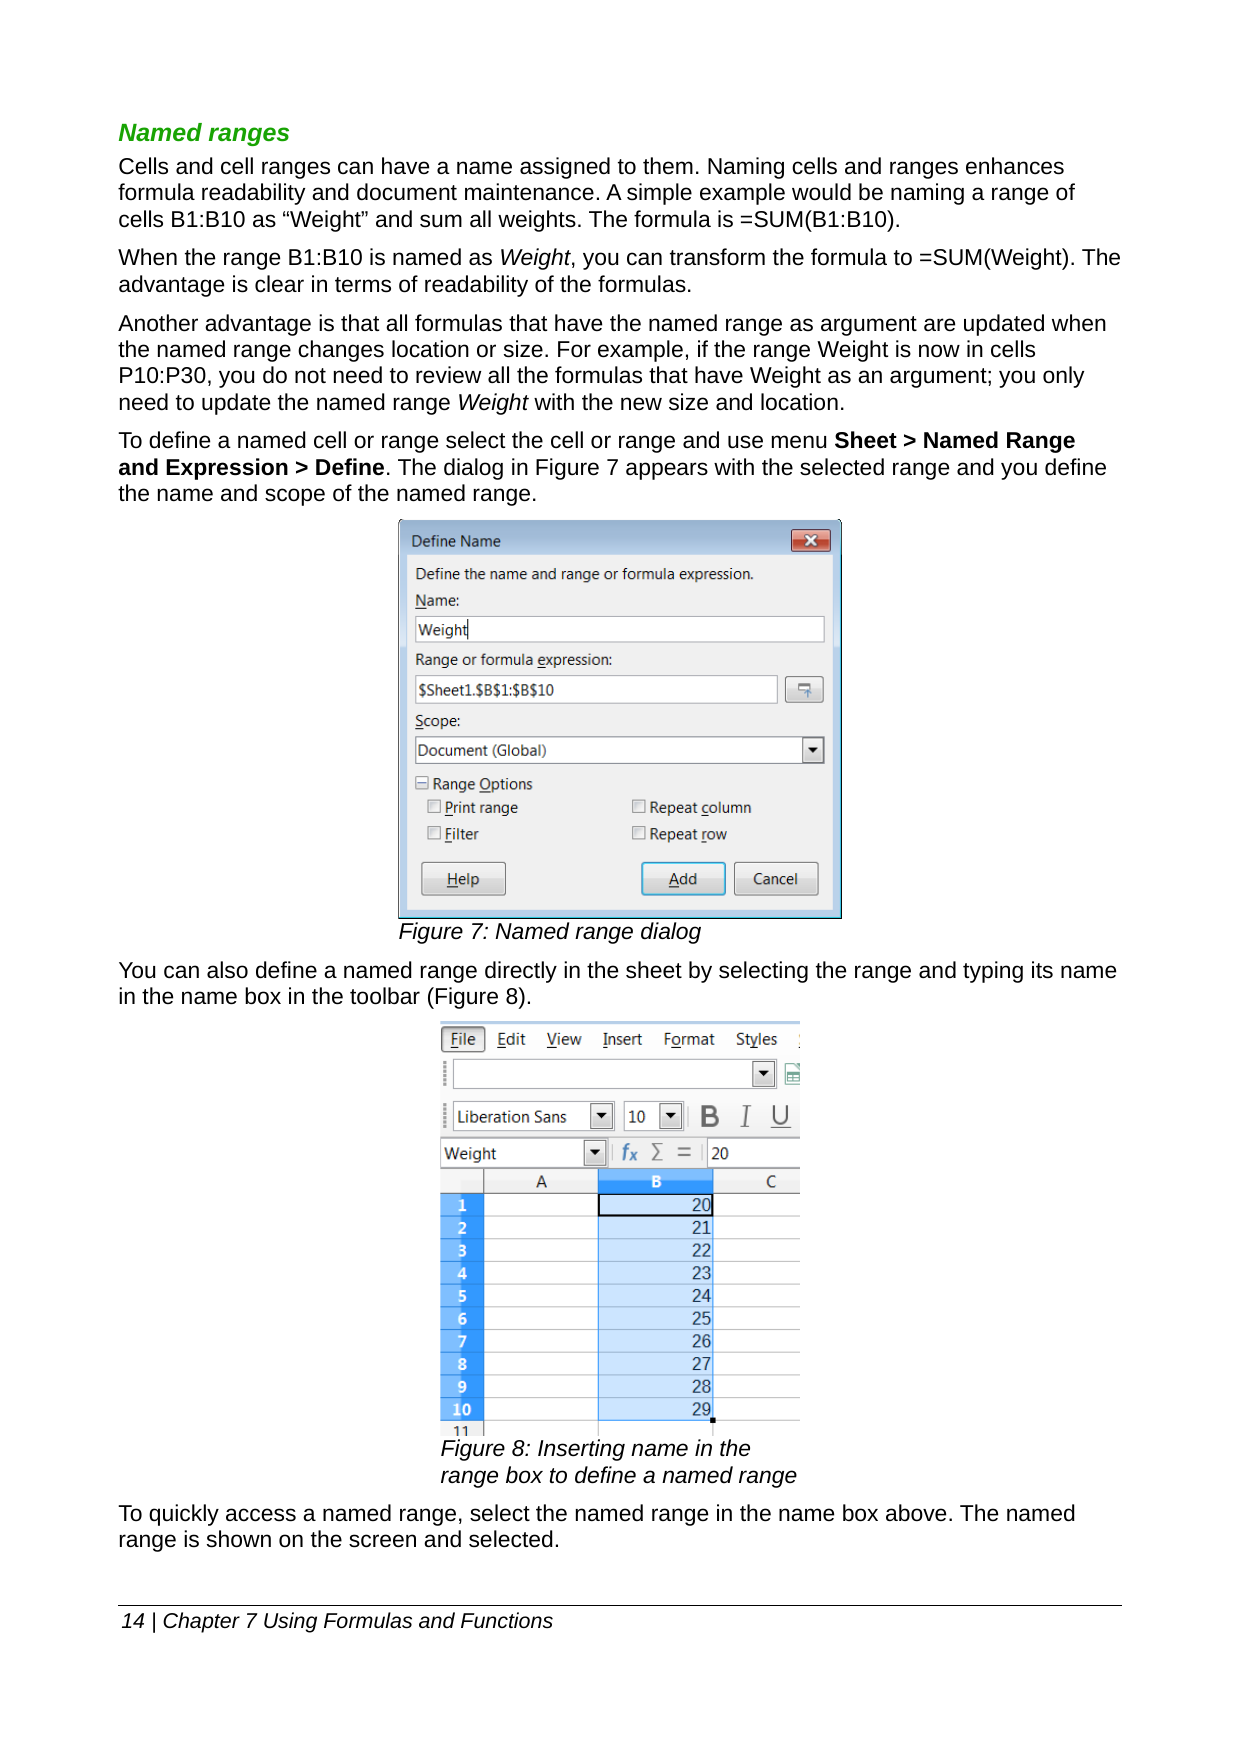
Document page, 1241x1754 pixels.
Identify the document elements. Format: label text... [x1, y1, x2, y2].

text To quickly access a named range, select the named range in the name box above. The named range is shown on the screen and selected. [118, 1500, 1122, 1553]
text To define a named cell or range select the cell or range and use menu Sheet > Named Range and Expression > Define. The dialog in Figure 7 appears with the selected range and you define the name and scope of the named range. [118, 427, 1122, 507]
picture [440, 1021, 800, 1436]
text Another advantage is that all formulas that have the named range as argument are updated when the named range changes location or size. For example, if the range Weight is now in cells P10:P30, you do not need to review all the formulas that have Weight as an argument; you only need to update the named range Weight with the new size and location. [118, 309, 1122, 415]
text When the range B1:B10 is named as Weight, you can transform the formula to =SUM(Weight). The advantage is clear in terms of readability of the formulas. [118, 244, 1122, 297]
picture [398, 519, 843, 919]
subtitle Named ranges [118, 118, 1122, 147]
text You can also define a named range directly in the sheet by selecting the range and typing its name in the name box in the toolbar (Figure 8). [118, 957, 1122, 1009]
text Figure 7: Named range dialog [398, 919, 842, 944]
text Cells and cell ranges can have a name assigned to them. Naming cells and ranges enhances formula readability and document maintenance. A simple example would be naming a range of cells B1:B10 as “Weight” and sum all weights. The formula is =SUM(B1:B10). [118, 153, 1122, 232]
text Figure 8: Inserting name in the range box to define a named range [440, 1436, 800, 1488]
